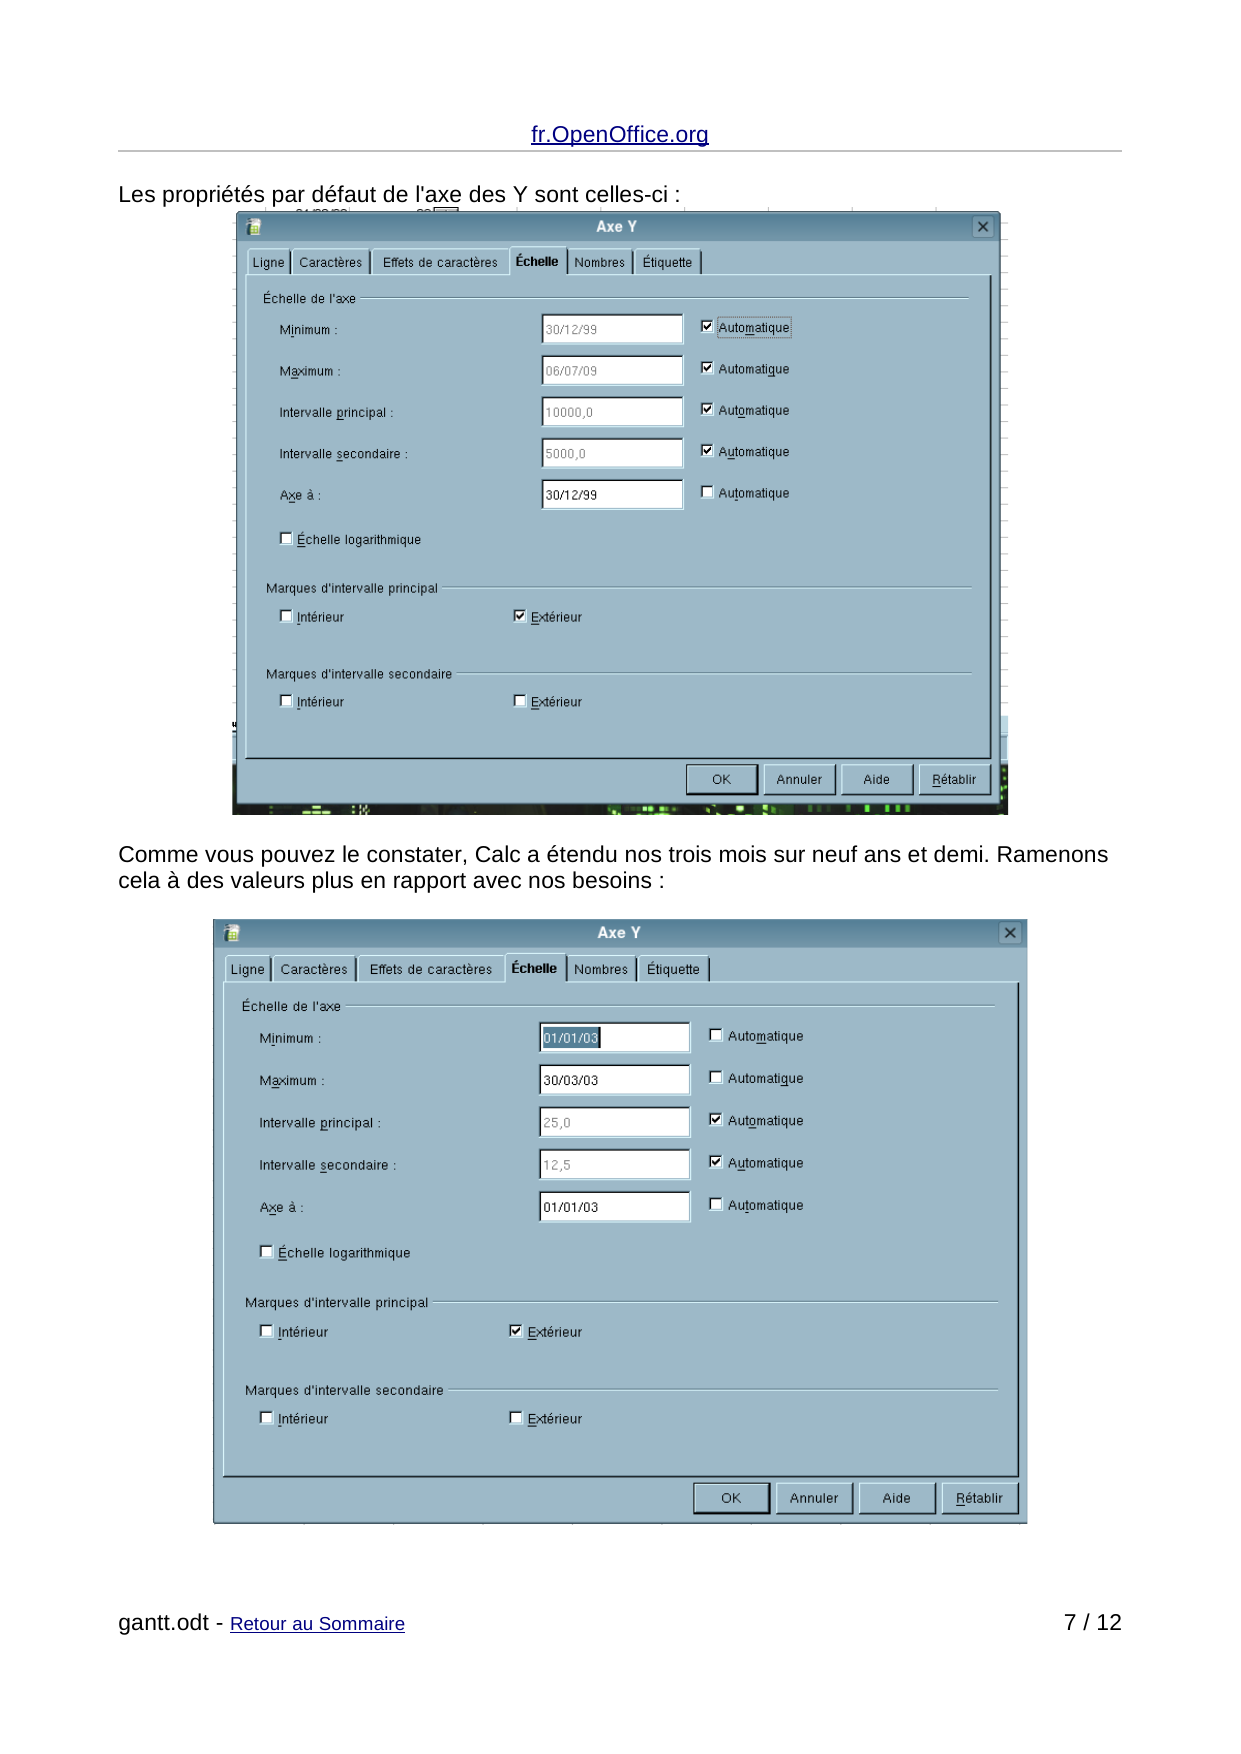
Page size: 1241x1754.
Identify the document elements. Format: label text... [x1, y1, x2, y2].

picture [212, 919, 1028, 1525]
text Les propriétés par défaut de l'axe des Y sont celles-ci : [118, 182, 1122, 208]
text Comme vous pouvez le constater, Calc a étendu nos trois mois sur neuf ans et demi. Ramenons cela à des valeurs plus en rapport avec nos besoins : [118, 841, 1122, 893]
picture [232, 207, 1009, 815]
